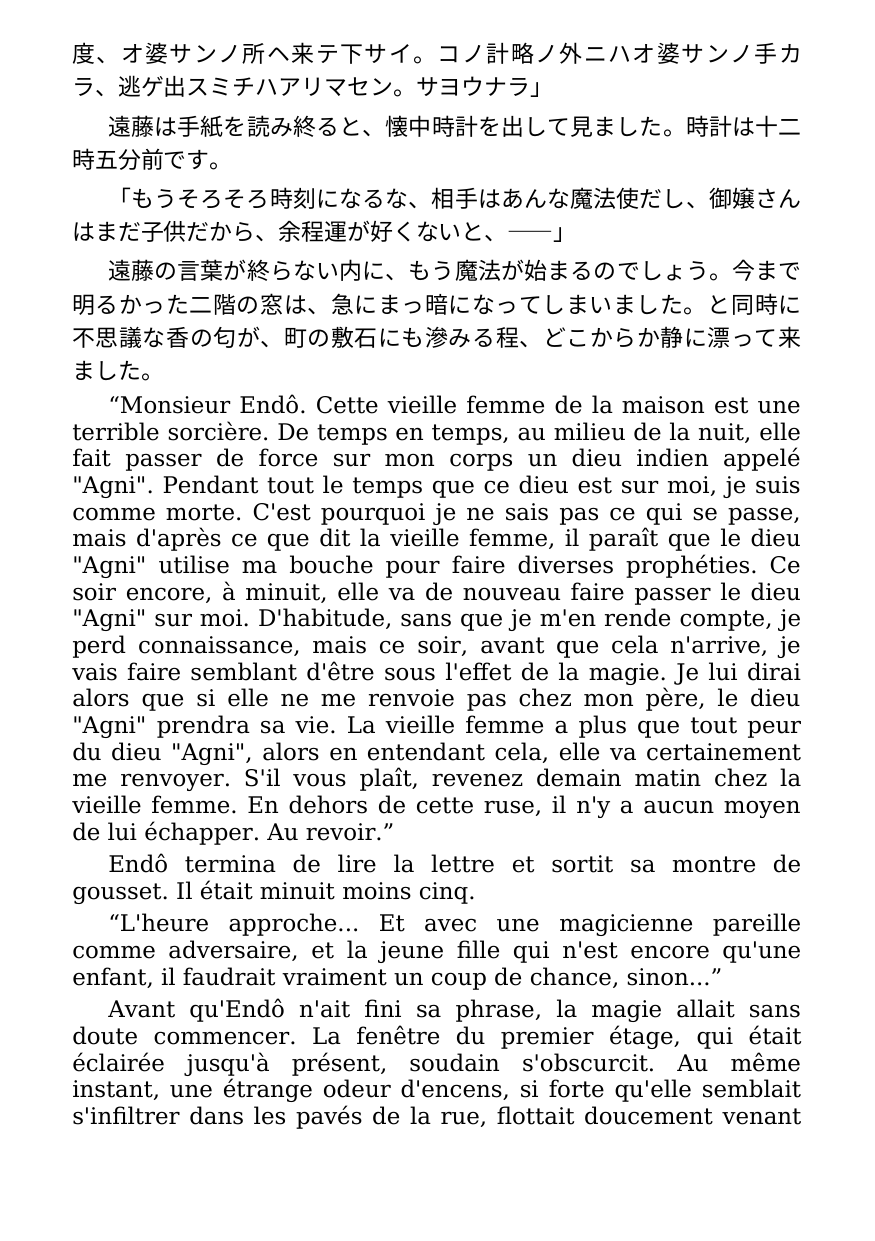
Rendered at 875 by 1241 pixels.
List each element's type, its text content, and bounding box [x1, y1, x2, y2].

text “Monsieur Endô. Cette vieille femme de la maison est une terrible sorcière. De temps en temps, au milieu de la nuit, elle fait passer de force sur mon corps un dieu indien appelé "Agni". Pendant tout le temps que ce dieu est sur moi, je suis comme morte. C'est pourquoi je ne sais pas ce qui se passe, mais d'après ce que dit la vieille femme, il paraît que le dieu "Agni" utilise ma bouche pour faire diverses prophéties. Ce soir encore, à minuit, elle va de nouveau faire passer le dieu "Agni" sur moi. D'habitude, sans que je m'en rende compte, je perd connaissance, mais ce soir, avant que cela n'arrive, je vais faire semblant d'être sous l'effet de la magie. Je lui dirai alors que si elle ne me renvoie pas chez mon père, le dieu "Agni" prendra sa vie. La vieille femme a plus que tout peur du dieu "Agni", alors en entendant cela, elle va certainement me renvoyer. S'il vous plaît, revenez demain matin chez la vieille femme. En dehors de cette ruse, il n'y a aucun moyen de lui échapper. Au revoir.” [72, 392, 802, 845]
text Endô termina de lire la lettre et sortit sa montre de gousset. Il était minuit moins cinq. [72, 851, 802, 905]
text Avant qu'Endô n'ait fini sa phrase, la magie allait sans doute commencer. La fenêtre du premier étage, qui était éclairée jusqu'à présent, soudain s'obscurcit. Au même instant, une étrange odeur d'encens, si forte qu'elle semblait s'infiltrer dans les pavés de la rue, flottait doucement venant [72, 997, 802, 1130]
text 遠藤は手紙を読み終ると、懐中時計を出して見ました。時計は十二時五分前です。 [72, 108, 802, 175]
text 遠藤の言葉が終らない内に、もう魔法が始まるのでしょう。今まで明るかった二階の窓は、急にまっ暗になってしまいました。と同時に不思議な香の匂が、町の敷石にも滲みる程、どこからか静に漂って来ました。 [72, 253, 802, 386]
text “L'heure approche... Et avec une magicienne pareille comme adversaire, et la jeune fille qui n'est encore qu'une enfant, il faudrait vraiment un coup de chance, sinon...” [72, 911, 802, 991]
text 度、オ婆サンノ所ヘ来テ下サイ。コノ計略ノ外ニハオ婆サンノ手カラ、逃ゲ出スミチハアリマセン。サヨウナラ」 [72, 36, 802, 102]
text 「もうそろそろ時刻になるな、相手はあんな魔法使だし、御嬢さんはまだ子供だから、余程運が好くないと、――」 [72, 181, 802, 247]
